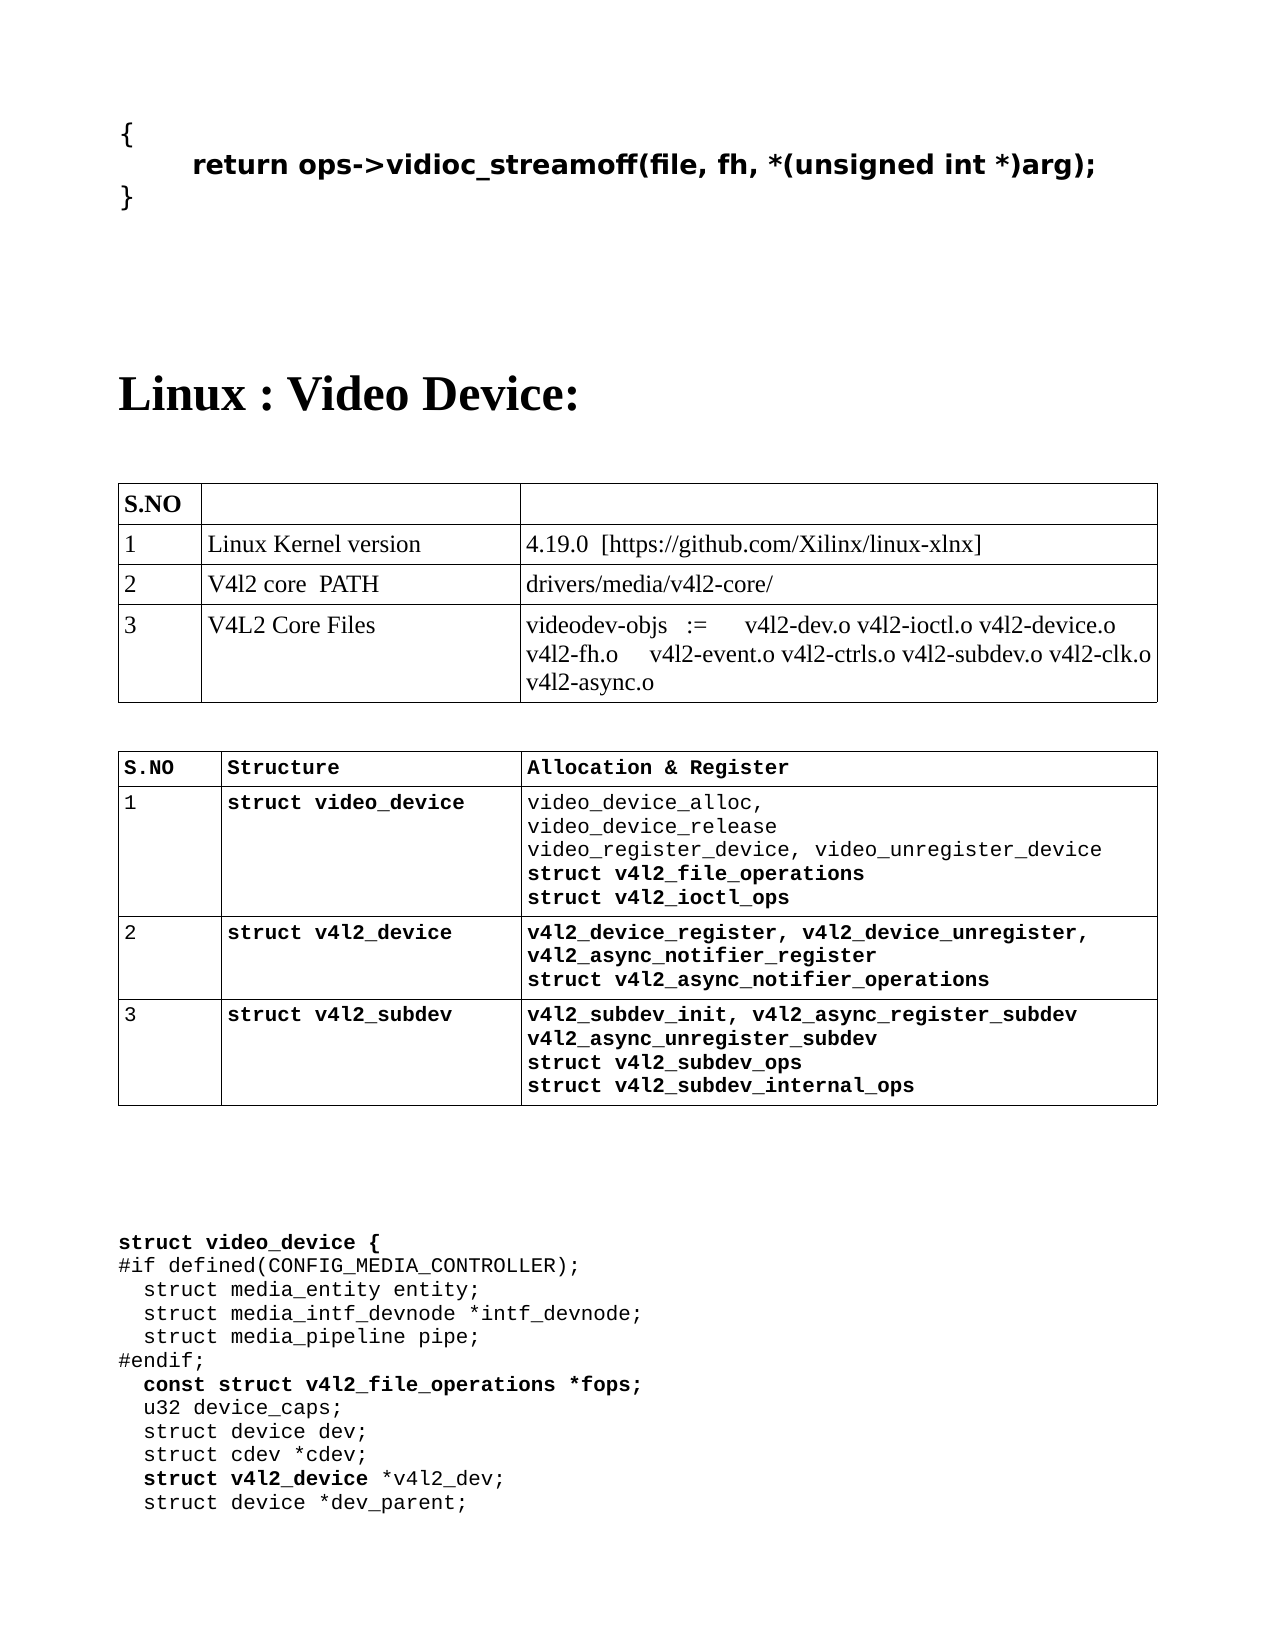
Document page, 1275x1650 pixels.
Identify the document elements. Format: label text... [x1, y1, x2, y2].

text struct video_device { [118, 1232, 1157, 1255]
table_cell 1 [119, 525, 201, 564]
table_cell drivers/media/v4l2-core/ [521, 565, 1157, 604]
table_cell 2 [119, 917, 221, 998]
table_header Allocation & Register [522, 752, 1157, 786]
table_cell v4l2_subdev_init, v4l2_async_register_subdev v4l2_async_unregister_subdev struct v4l2_subdev_ops struct v4l2_subdev_internal_ops [522, 1000, 1157, 1105]
text struct media_intf_devnode *intf_devnode; [118, 1303, 1157, 1326]
table_cell 2 [119, 565, 201, 604]
table_cell struct v4l2_device [222, 917, 521, 998]
table_cell struct v4l2_subdev [222, 1000, 521, 1105]
table_cell videodev-objs := v4l2-dev.o v4l2-ioctl.o v4l2-device.o v4l2-fh.o v4l2-event.o v4l2-ctrls.o v4l2-subdev.o v4l2-clk.o v4l2-async.o [521, 605, 1157, 702]
table_cell 1 [119, 787, 221, 916]
text } [118, 181, 1157, 213]
text struct media_pipeline pipe; [118, 1326, 1157, 1350]
text struct cdev *cdev; [118, 1444, 1157, 1468]
text const struct v4l2_file_operations *fops; [118, 1373, 1157, 1397]
table_cell Linux Kernel version [202, 525, 520, 564]
table_cell struct video_device [222, 787, 521, 916]
text #endif; [118, 1350, 1157, 1373]
text struct media_entity entity; [118, 1279, 1157, 1303]
table_header Structure [222, 752, 521, 786]
text struct device *dev_parent; [118, 1492, 1157, 1515]
text return ops->vidioc_streamoff(file, fh, *(unsigned int *)arg); [118, 150, 1157, 181]
table_header [202, 484, 520, 523]
table_header S.NO [119, 484, 201, 523]
text #if defined(CONFIG_MEDIA_CONTROLLER); [118, 1255, 1157, 1279]
table_cell video_device_alloc, video_device_release video_register_device, video_unregister_device struct v4l2_file_operations struct v4l2_ioctl_ops [522, 787, 1157, 916]
table_cell 3 [119, 1000, 221, 1105]
table_header [521, 484, 1157, 523]
table_cell V4l2 core PATH [202, 565, 520, 604]
table_cell 4.19.0 [https://github.com/Xilinx/linux-xlnx] [521, 525, 1157, 564]
table_cell v4l2_device_register, v4l2_device_unregister, v4l2_async_notifier_register struct v4l2_async_notifier_operations [522, 917, 1157, 998]
table_cell 3 [119, 605, 201, 702]
text u32 device_caps; [118, 1397, 1157, 1421]
text struct v4l2_device *v4l2_dev; [118, 1468, 1157, 1492]
table_header S.NO [119, 752, 221, 786]
table_cell V4L2 Core Files [202, 605, 520, 702]
text struct device dev; [118, 1421, 1157, 1444]
text { [118, 118, 1157, 150]
subtitle Linux : Video Device: [118, 364, 1157, 422]
